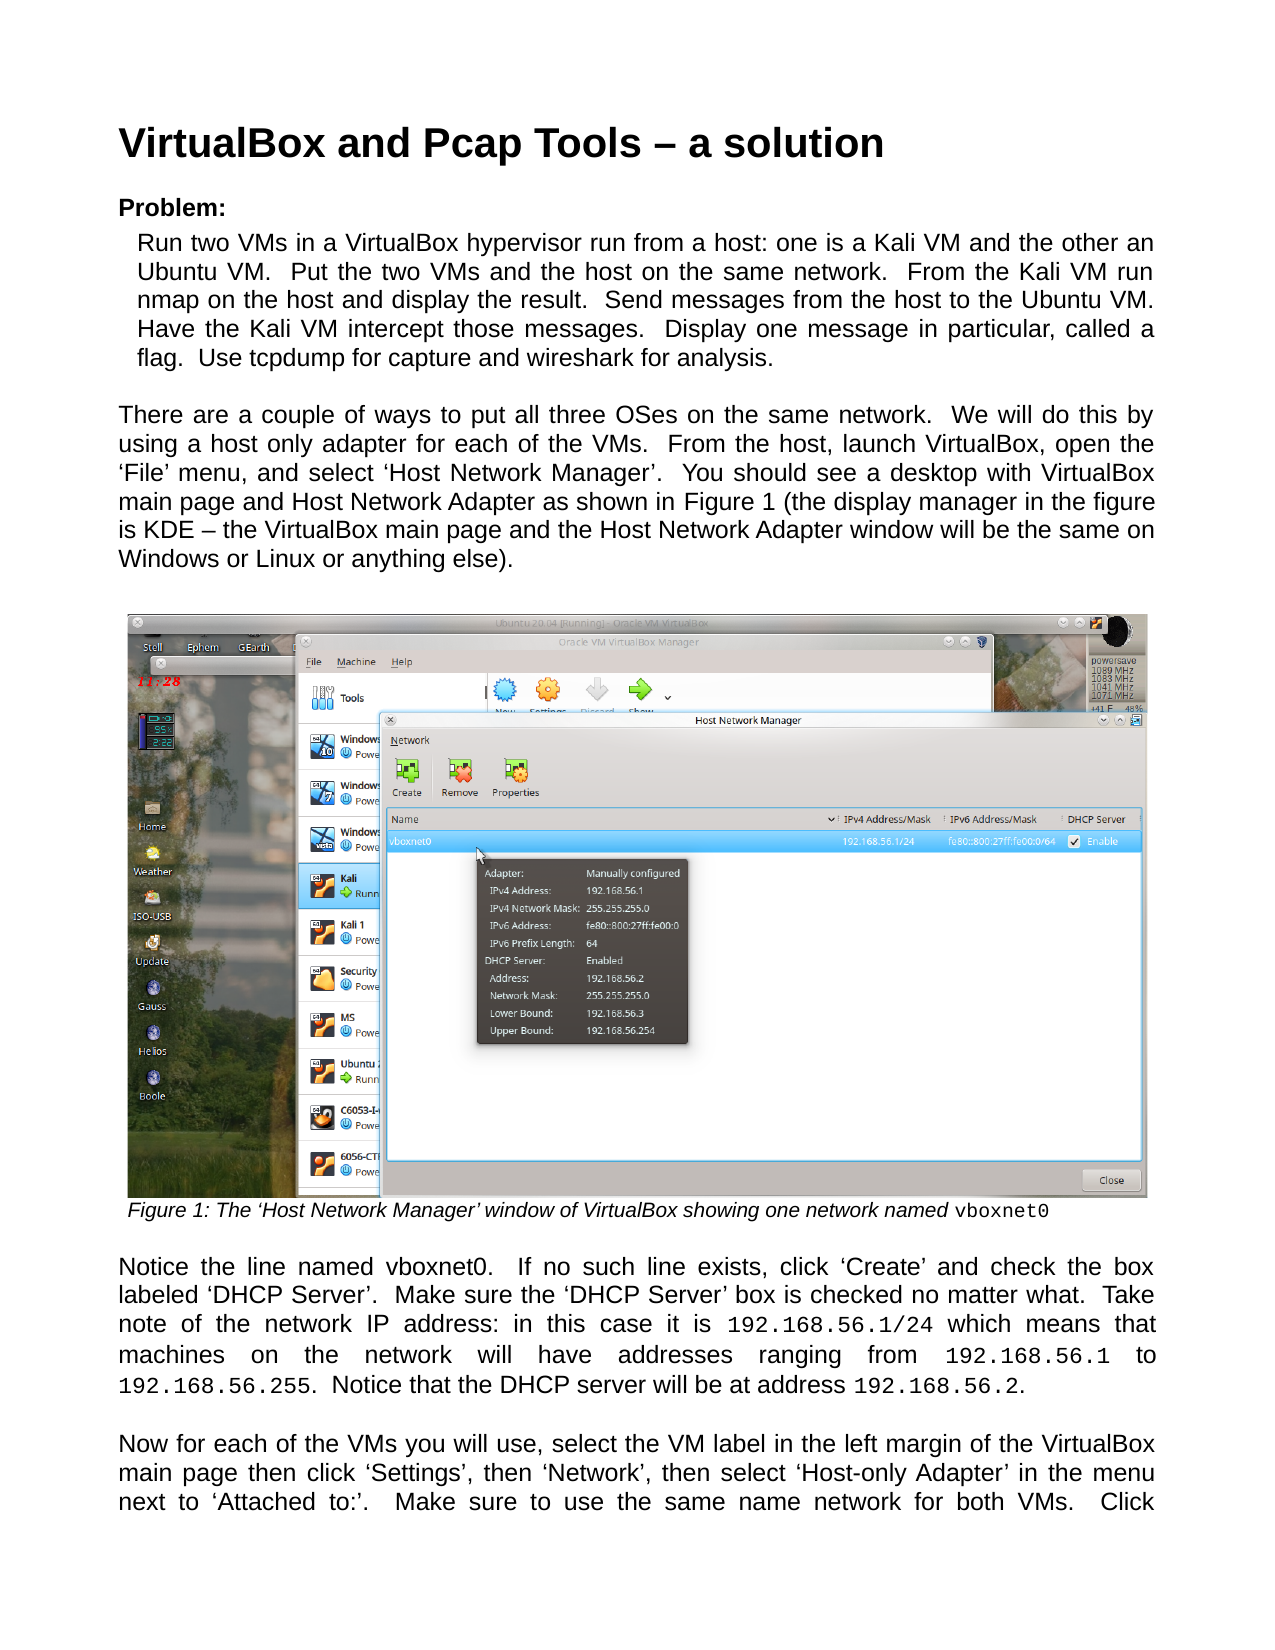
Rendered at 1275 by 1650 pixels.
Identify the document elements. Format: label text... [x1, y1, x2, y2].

text Now for each of the VMs you will use, select the VM label in the left margin of the VirtualBox main page then click ‘Settings’, then ‘Network’, then select ‘Host-only Adapter’ in the menu next to ‘Attached to:’. Make sure to use the same name network for both VMs. Click [118, 1429, 1157, 1515]
text Run two VMs in a VirtualBox hypervisor run from a host: one is a Kali VM and the other an Ubuntu VM. Put the two VMs and the host on the same network. From the Kali VM run nmap on the host and display the result. Send messages from the host to the Ubuntu VM. Have the Kali VM intercept those messages. Display one message in particular, called a flag. Use tcpdump for capture and wireshark for analysis. [137, 228, 1157, 372]
text Figure 1: The ‘Host Network Manager’ window of VirtualBox showing one network named vboxnet0 [127, 1198, 1147, 1223]
text VirtualBox and Pcap Tools – a solution [118, 118, 1157, 166]
text There are a couple of ways to put all three OSes on the same network. We will do this by using a host only adapter for each of the VMs. From the host, launch VirtualBox, open the ‘File’ menu, and select ‘Host Network Manager’. You should see a desktop with VirtualBox main page and Host Network Adapter as shown in Figure 1 (the display manager in the figure is KDE – the VirtualBox main page and the Host Network Adapter window will be the same on Windows or Linux or anything else). [118, 400, 1157, 573]
subtitle Problem: [118, 193, 1157, 222]
text Notice the line named vboxnet0. If no such line exists, click ‘Create’ and check the box labeled ‘DHCP Server’. Make sure the ‘DHCP Server’ box is checked no matter what. Take note of the network IP address: in this case it is 192.168.56.1/24 which means that machines on the network will have addresses ranging from 192.168.56.1 to 192.168.56.255. Notice that the DHCP server will be at address 192.168.56.2. [118, 1252, 1157, 1400]
picture [127, 614, 1148, 1198]
